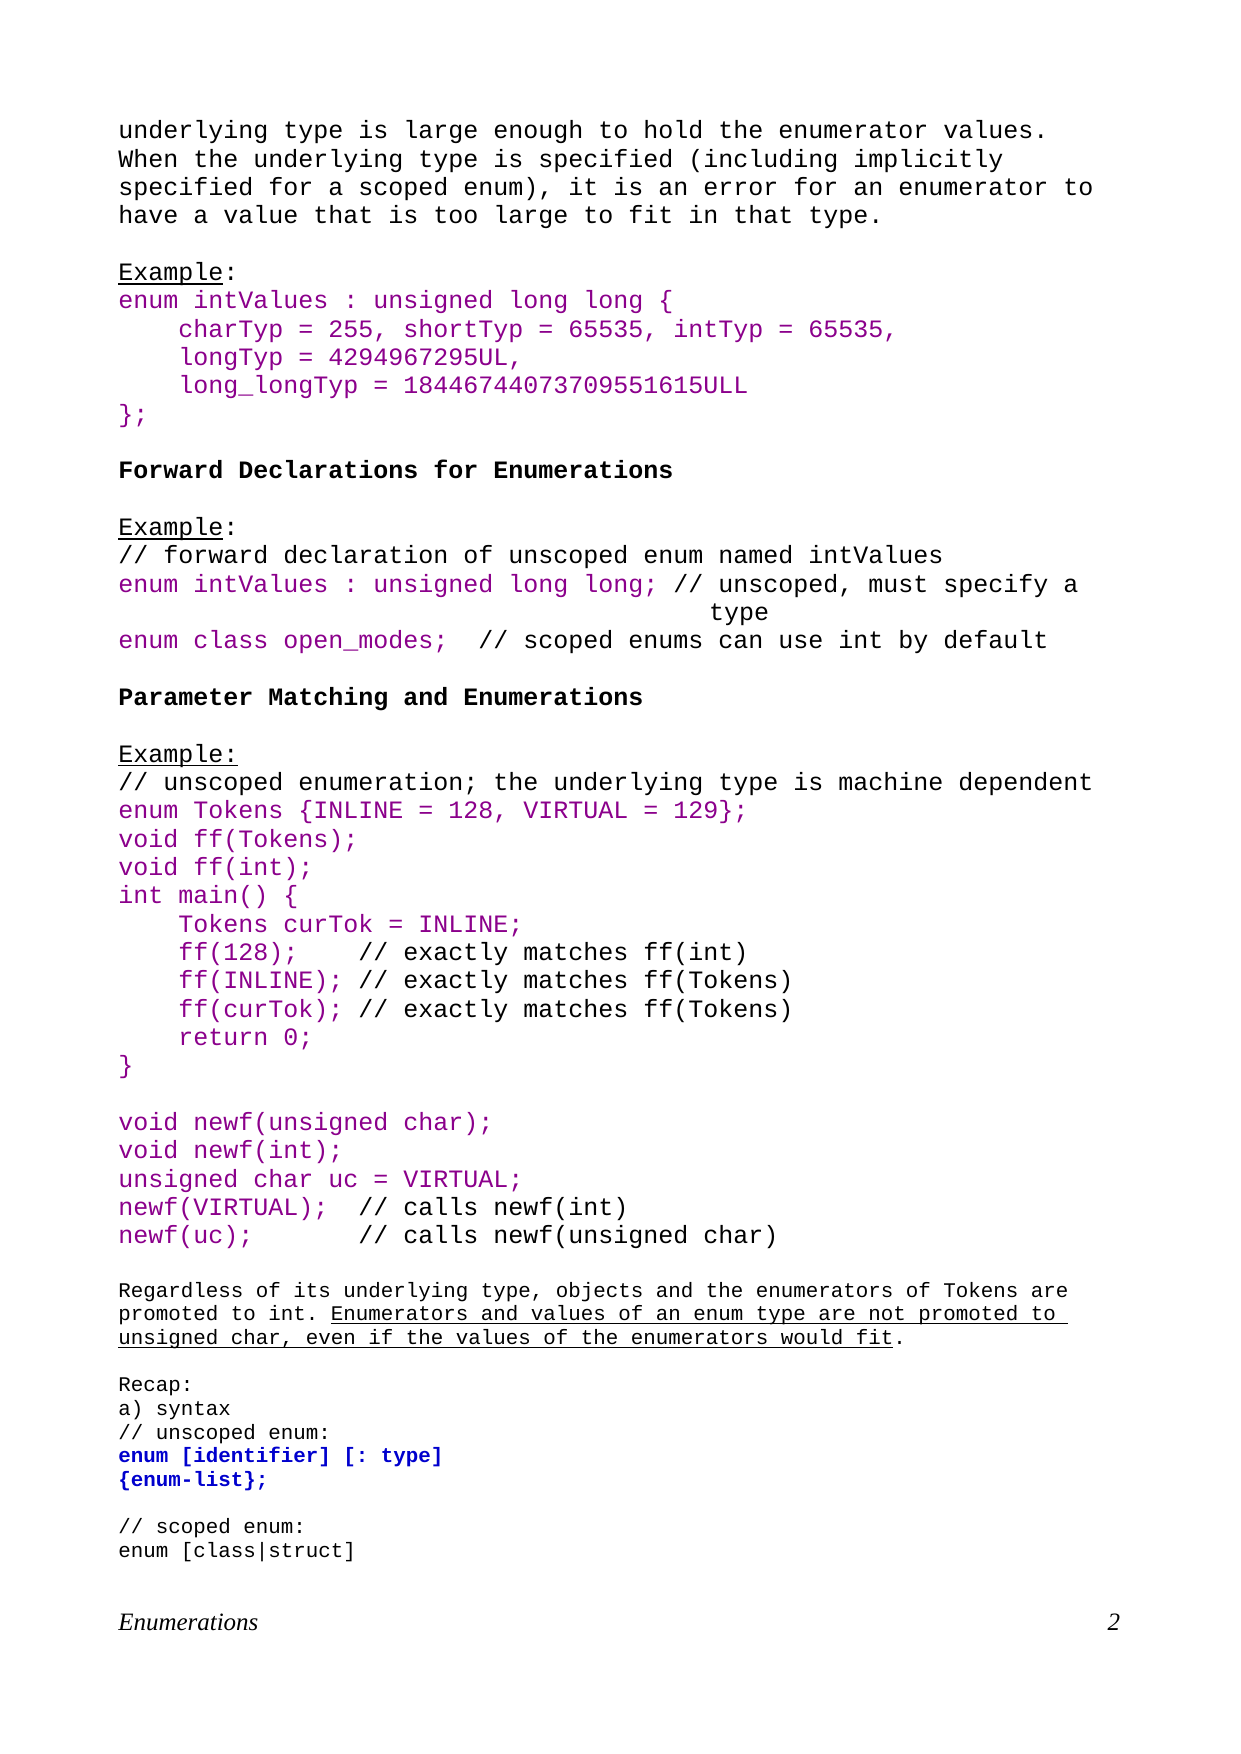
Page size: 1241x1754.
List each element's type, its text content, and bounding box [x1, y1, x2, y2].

text Regardless of its underlying type, objects and the enumerators of Tokens are promoted to int. Enumerators and values of an enum type are not promoted to unsigned char, even if the values of the enumerators would fit. [118, 1280, 1122, 1351]
text Parameter Matching and Enumerations [118, 685, 1122, 713]
text // unscoped enumeration; the underlying type is machine dependent [118, 770, 1122, 798]
text Recap: [118, 1374, 1122, 1398]
text // unscoped enum: [118, 1422, 1122, 1445]
text ff(128); // exactly matches ff(int) [118, 940, 1122, 968]
text newf(uc); // calls newf(unsigned char) [118, 1223, 1122, 1251]
text }; [118, 401, 1122, 430]
text void ff(int); [118, 855, 1122, 883]
text enum intValues : unsigned long long; // unscoped, must specify a type [118, 571, 1122, 628]
text Example: [118, 515, 1122, 543]
text ff(curTok); // exactly matches ff(Tokens) [118, 996, 1122, 1025]
text longTyp = 4294967295UL, [118, 345, 1122, 373]
text Example: [118, 260, 1122, 288]
text enum [identifier] [: type] [118, 1445, 1122, 1469]
text {enum-list}; [118, 1469, 1122, 1493]
text } [118, 1053, 1122, 1081]
text // scoped enum: [118, 1516, 1122, 1540]
text int main() { [118, 883, 1122, 911]
text enum intValues : unsigned long long { [118, 288, 1122, 316]
text void ff(Tokens); [118, 826, 1122, 855]
text // forward declaration of unscoped enum named intValues [118, 543, 1122, 571]
text long_longTyp = 18446744073709551615ULL [118, 373, 1122, 401]
text Forward Declarations for Enumerations [118, 458, 1122, 486]
text enum class open_modes; // scoped enums can use int by default [118, 628, 1122, 656]
text a) syntax [118, 1398, 1122, 1422]
text enum Tokens {INLINE = 128, VIRTUAL = 129}; [118, 798, 1122, 826]
text enum [class|struct] [118, 1540, 1122, 1563]
text charTyp = 255, shortTyp = 65535, intTyp = 65535, [118, 316, 1122, 345]
text void newf(unsigned char); [118, 1110, 1122, 1138]
text Example: [118, 741, 1122, 770]
text ff(INLINE); // exactly matches ff(Tokens) [118, 968, 1122, 996]
text void newf(int); [118, 1138, 1122, 1166]
text unsigned char uc = VIRTUAL; [118, 1166, 1122, 1195]
text Tokens curTok = INLINE; [118, 911, 1122, 940]
text return 0; [118, 1025, 1122, 1053]
text newf(VIRTUAL); // calls newf(int) [118, 1195, 1122, 1223]
text underlying type is large enough to hold the enumerator values. When the underlying type is specified (including implicitly specified for a scoped enum), it is an error for an enumerator to have a value that is too large to fit in that type. [118, 118, 1122, 231]
